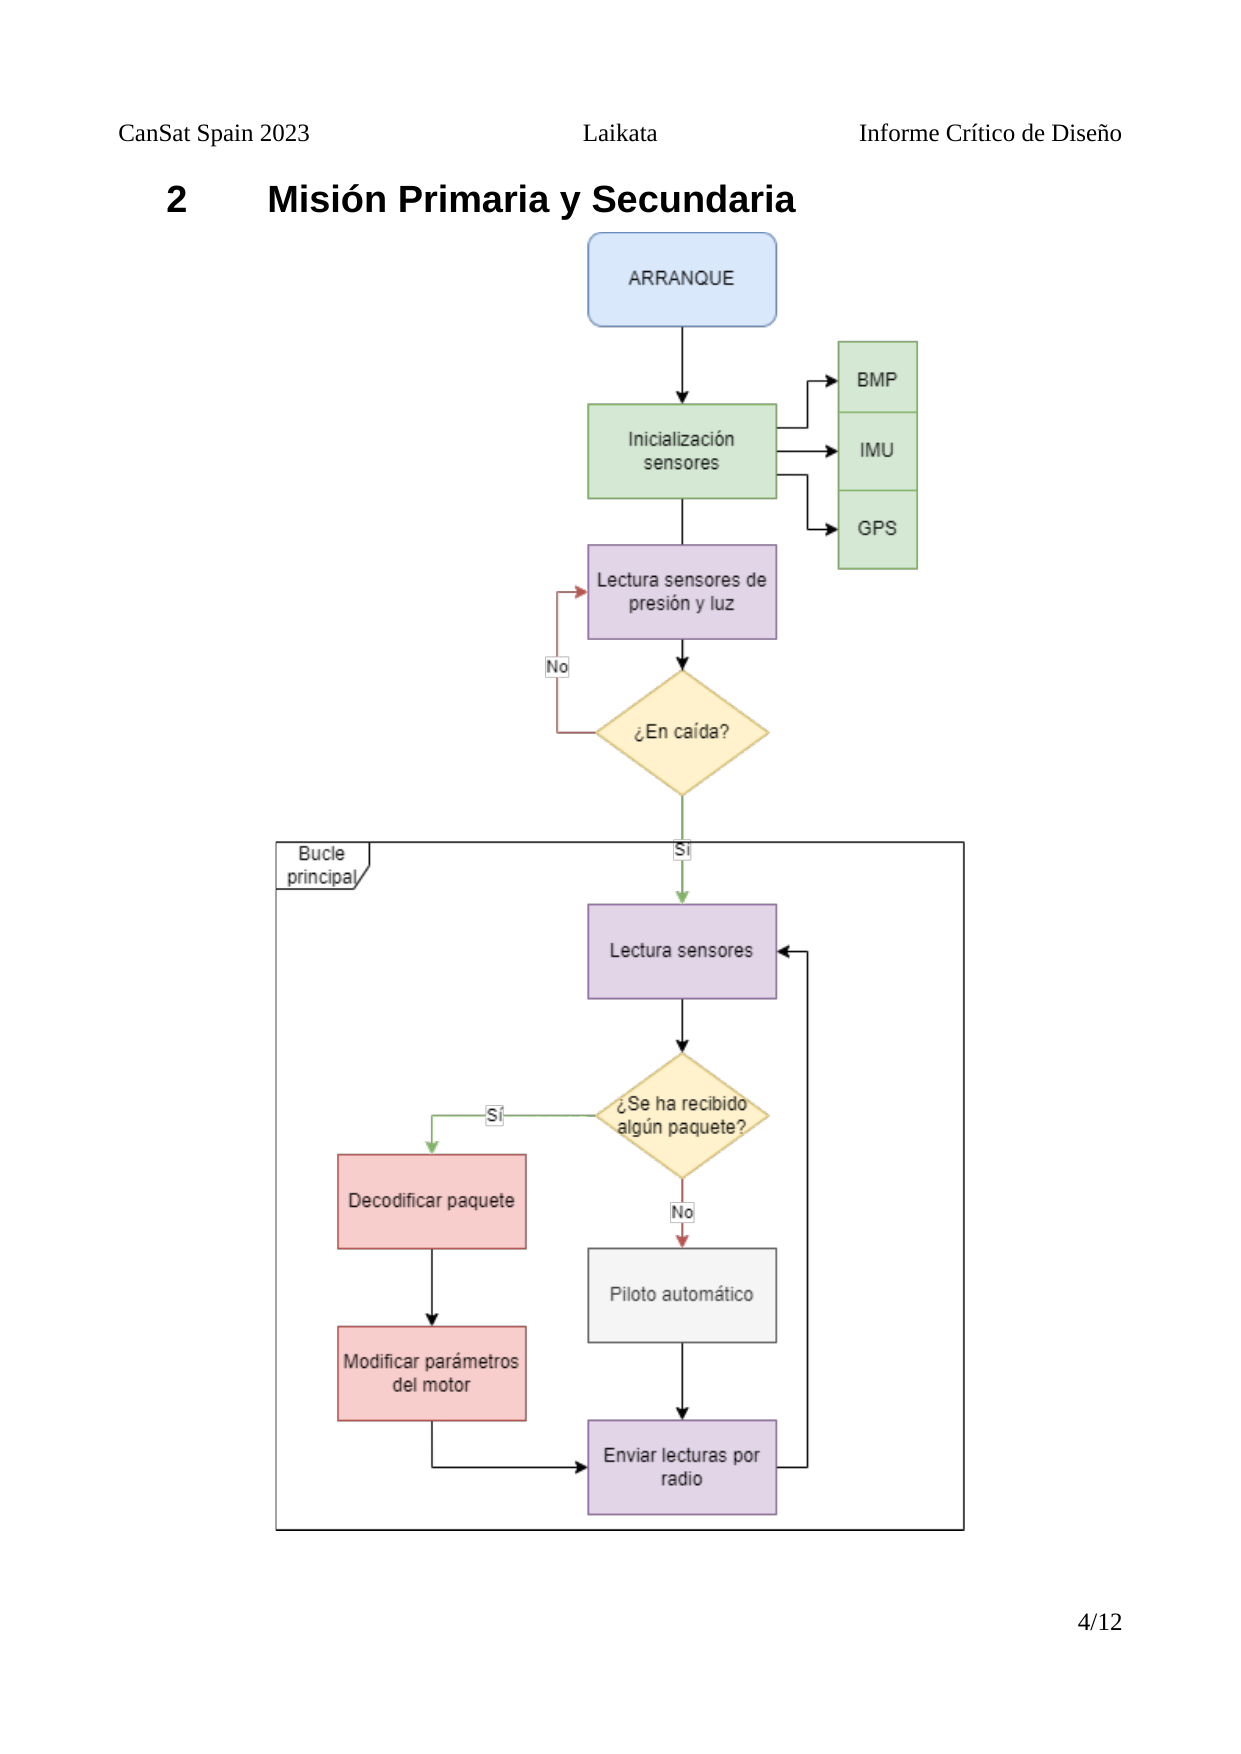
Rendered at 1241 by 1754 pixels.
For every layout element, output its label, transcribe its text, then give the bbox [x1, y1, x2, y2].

picture [275, 232, 965, 1531]
subtitle Misión Primaria y Secundaria [156, 176, 1122, 220]
